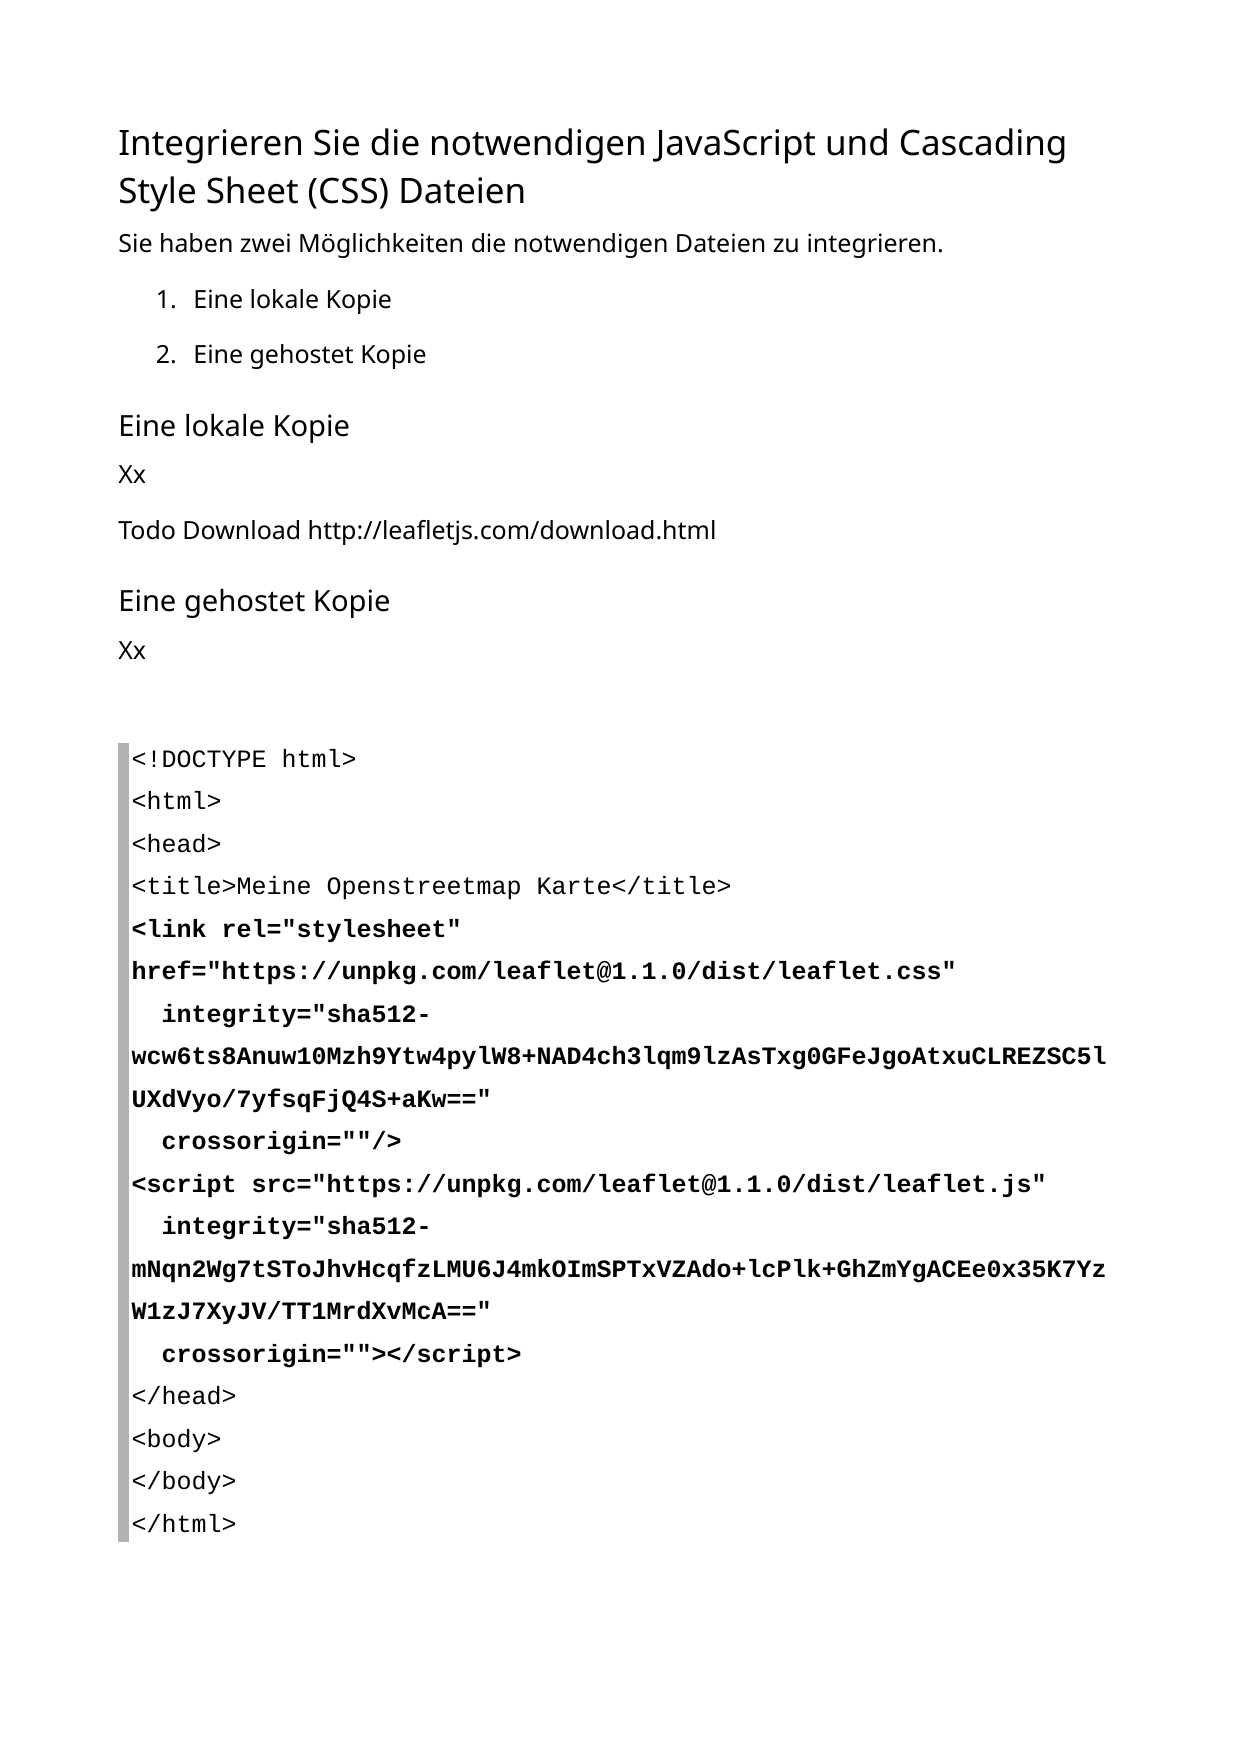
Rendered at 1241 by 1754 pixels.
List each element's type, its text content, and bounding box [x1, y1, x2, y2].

text Sie haben zwei Möglichkeiten die notwendigen Dateien zu integrieren. [118, 226, 1122, 260]
text <link rel="stylesheet" href="https://unpkg.com/leaflet@1.1.0/dist/leaflet.css" [129, 913, 1122, 987]
list Eine gehostet Kopie [156, 337, 1122, 371]
text <title>Meine Openstreetmap Karte</title> [129, 871, 1122, 902]
text Xx [118, 457, 1122, 491]
text <script src="https://unpkg.com/leaflet@1.1.0/dist/leaflet.js" [129, 1168, 1122, 1199]
text Xx [118, 632, 1122, 667]
text integrity="sha512-wcw6ts8Anuw10Mzh9Ytw4pylW8+NAD4ch3lqm9lzAsTxg0GFeJgoAtxuCLREZSC5lUXdVyo/7yfsqFjQ4S+aKw==" [129, 998, 1122, 1114]
subtitle Eine lokale Kopie [118, 405, 1122, 444]
text <body> [129, 1423, 1122, 1454]
text <!DOCTYPE html> [129, 743, 1122, 774]
text <head> [129, 828, 1122, 859]
text crossorigin=""></script> [129, 1338, 1122, 1369]
text crossorigin=""/> [129, 1126, 1122, 1157]
text </body> [129, 1466, 1122, 1497]
list Eine lokale Kopie [156, 281, 1122, 316]
text <html> [129, 786, 1122, 817]
text </head> [129, 1381, 1122, 1412]
text </html> [129, 1508, 1122, 1542]
subtitle Eine gehostet Kopie [118, 580, 1122, 620]
text Todo Download http://leafletjs.com/download.html [118, 512, 1122, 546]
subtitle Integrieren Sie die notwendigen JavaScript und Cascading Style Sheet (CSS) Dateien [118, 118, 1122, 213]
text integrity="sha512-mNqn2Wg7tSToJhvHcqfzLMU6J4mkOImSPTxVZAdo+lcPlk+GhZmYgACEe0x35K7YzW1zJ7XyJV/TT1MrdXvMcA==" [129, 1211, 1122, 1327]
